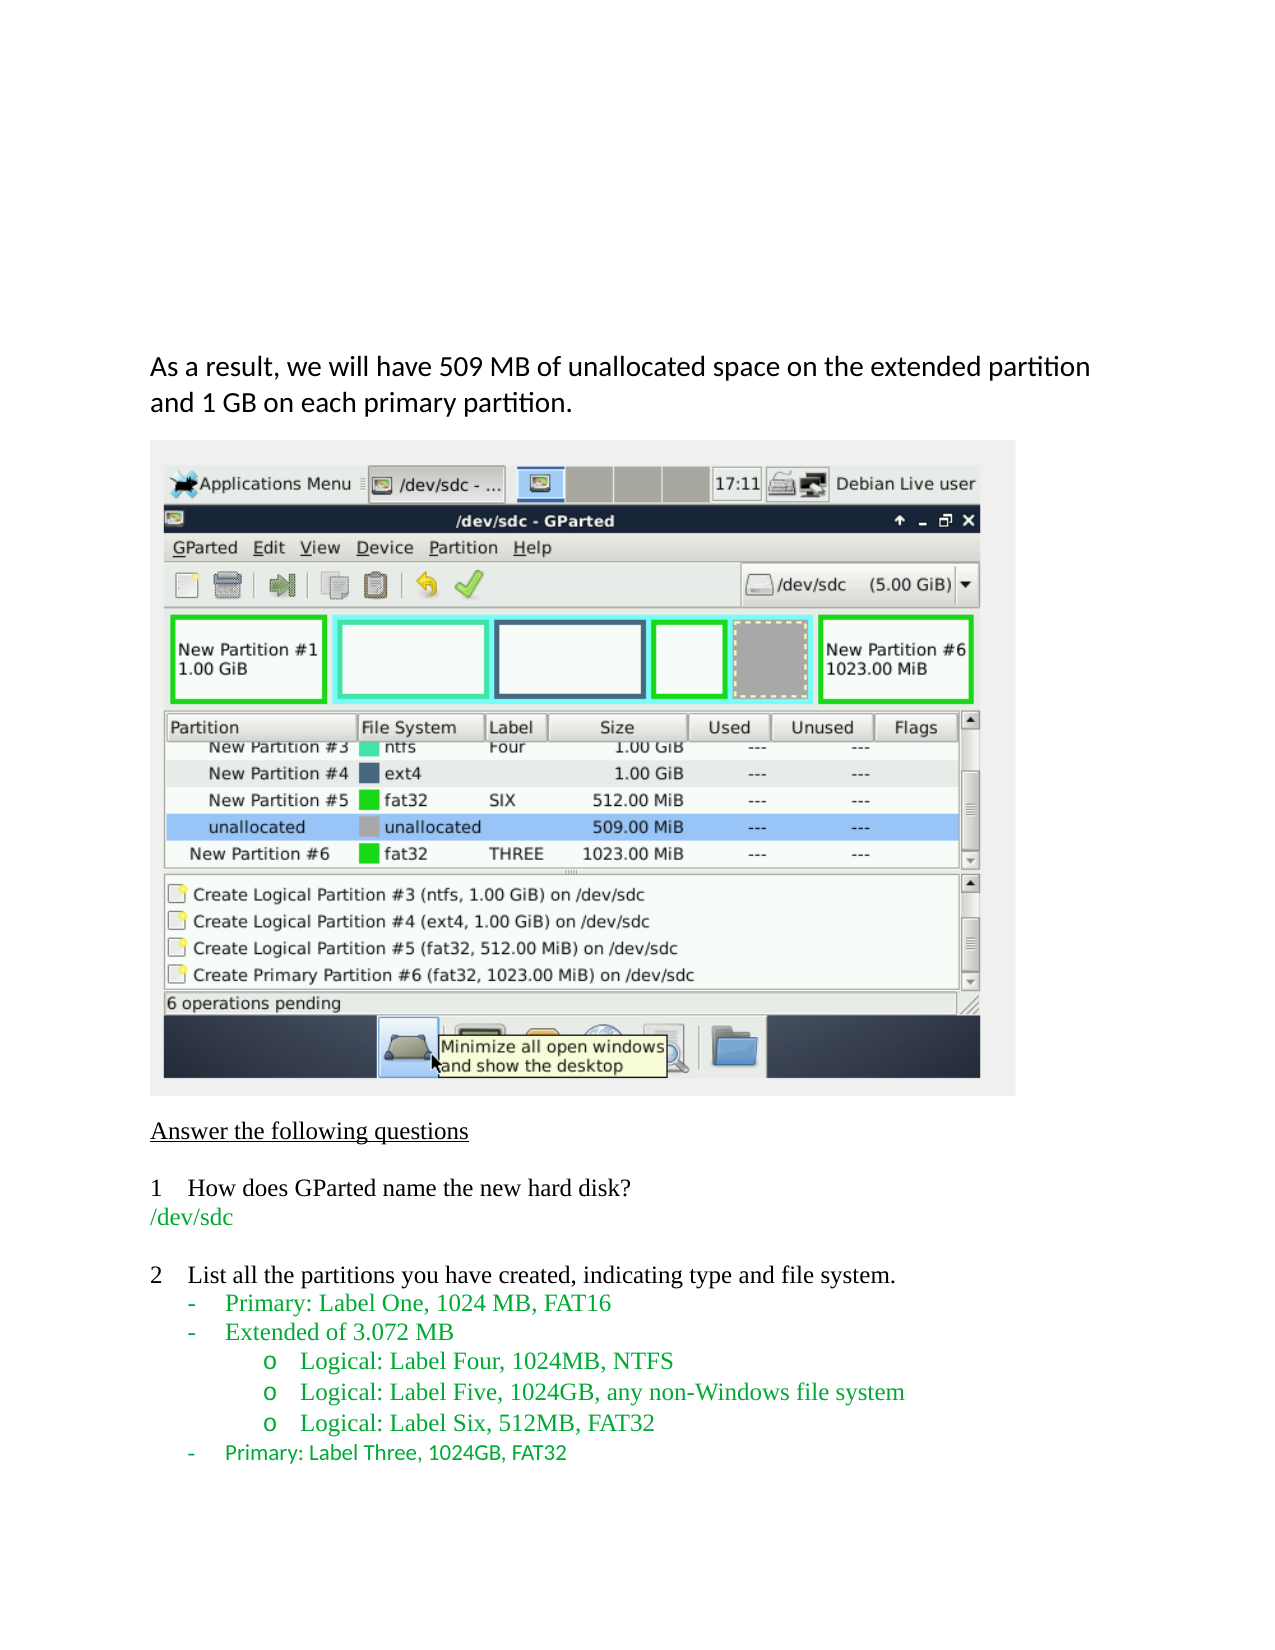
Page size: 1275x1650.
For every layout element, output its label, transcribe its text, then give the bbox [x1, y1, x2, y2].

list Logical: Label Four, 1024MB, NTFS [262, 1346, 1125, 1377]
text Answer the following questions [150, 1116, 1125, 1145]
list Logical: Label Six, 512MB, FAT32 [262, 1408, 1125, 1438]
text /dev/sdc [150, 1202, 1125, 1231]
list List all the partitions you have created, indicating type and file system. [150, 1260, 1125, 1288]
list Logical: Label Five, 1024GB, any non-Windows file system [262, 1377, 1125, 1408]
list Primary: Label One, 1024 MB, FAT16 [187, 1288, 1125, 1317]
list Extended of 3.072 MB [187, 1317, 1125, 1346]
list How does GParted name the new hard disk? [150, 1173, 1125, 1202]
list Primary: Label Three, 1024GB, FAT32 [187, 1438, 1125, 1466]
text As a result, we will have 509 MB of unallocated space on the extended partition and 1 GB on each primary partition. [150, 348, 1125, 419]
